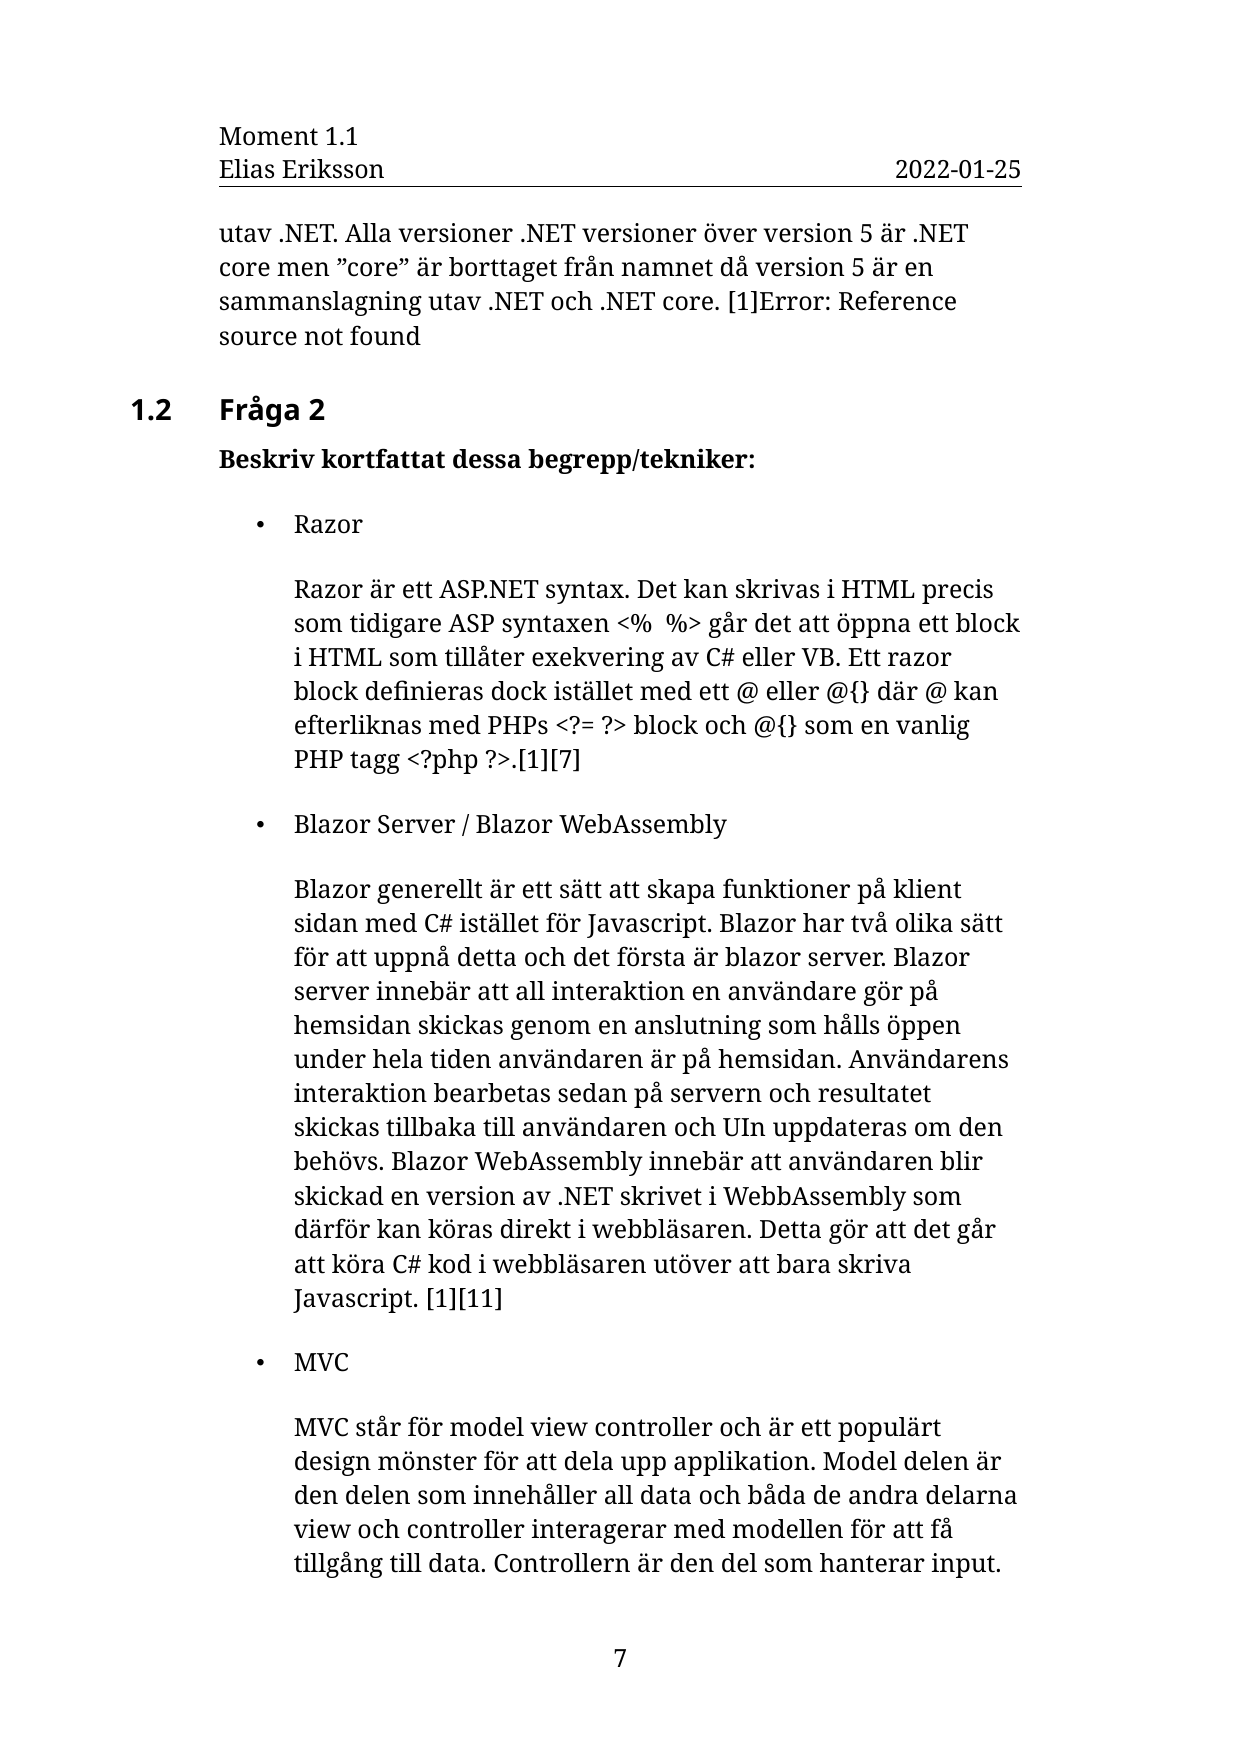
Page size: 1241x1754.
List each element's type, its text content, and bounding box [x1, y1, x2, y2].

text utav .NET. Alla versioner .NET versioner över version 5 är .NET core men ”core” är borttaget från namnet då version 5 är en sammanslagning utav .NET och .NET core. [1]Error: Reference source not found [218, 216, 1022, 352]
text Beskriv kortfattat dessa begrepp/tekniker: [218, 442, 1022, 476]
list MVC står för model view controller och är ett populärt design mönster för att dela upp applikation. Model delen är den delen som innehåller all data och båda de andra delarna view och controller interagerar med modellen för att få tillgång till data. Controllern är den del som hanterar input. [256, 1410, 1022, 1580]
list Blazor generellt är ett sätt att skapa funktioner på klient sidan med C# istället för Javascript. Blazor har två olika sätt för att uppnå detta och det första är blazor server. Blazor server innebär att all interaktion en användare gör på hemsidan skickas genom en anslutning som hålls öppen under hela tiden användaren är på hemsidan. Användarens interaktion bearbetas sedan på servern och resultatet skickas tillbaka till användaren och UIn uppdateras om den behövs. Blazor WebAssembly innebär att användaren blir skickad en version av .NET skrivet i WebbAssembly som därför kan köras direkt i webbläsaren. Detta gör att det går att köra C# kod i webbläsaren utöver att bara skriva Javascript. [1][11] [256, 872, 1022, 1314]
list Razor är ett ASP.NET syntax. Det kan skrivas i HTML precis som tidigare ASP syntaxen <% %> går det att öppna ett block i HTML som tillåter exekvering av C# eller VB. Ett razor block definieras dock istället med ett @ eller @{} där @ kan efterliknas med PHPs <?= ?> block och @{} som en vanlig PHP tagg <?php ?>.[1][7] [256, 572, 1022, 776]
list MVC [256, 1345, 1022, 1379]
subtitle Fråga 2 [130, 389, 1022, 429]
list Blazor Server / Blazor WebAssembly [256, 807, 1022, 841]
list Razor [256, 507, 1022, 541]
